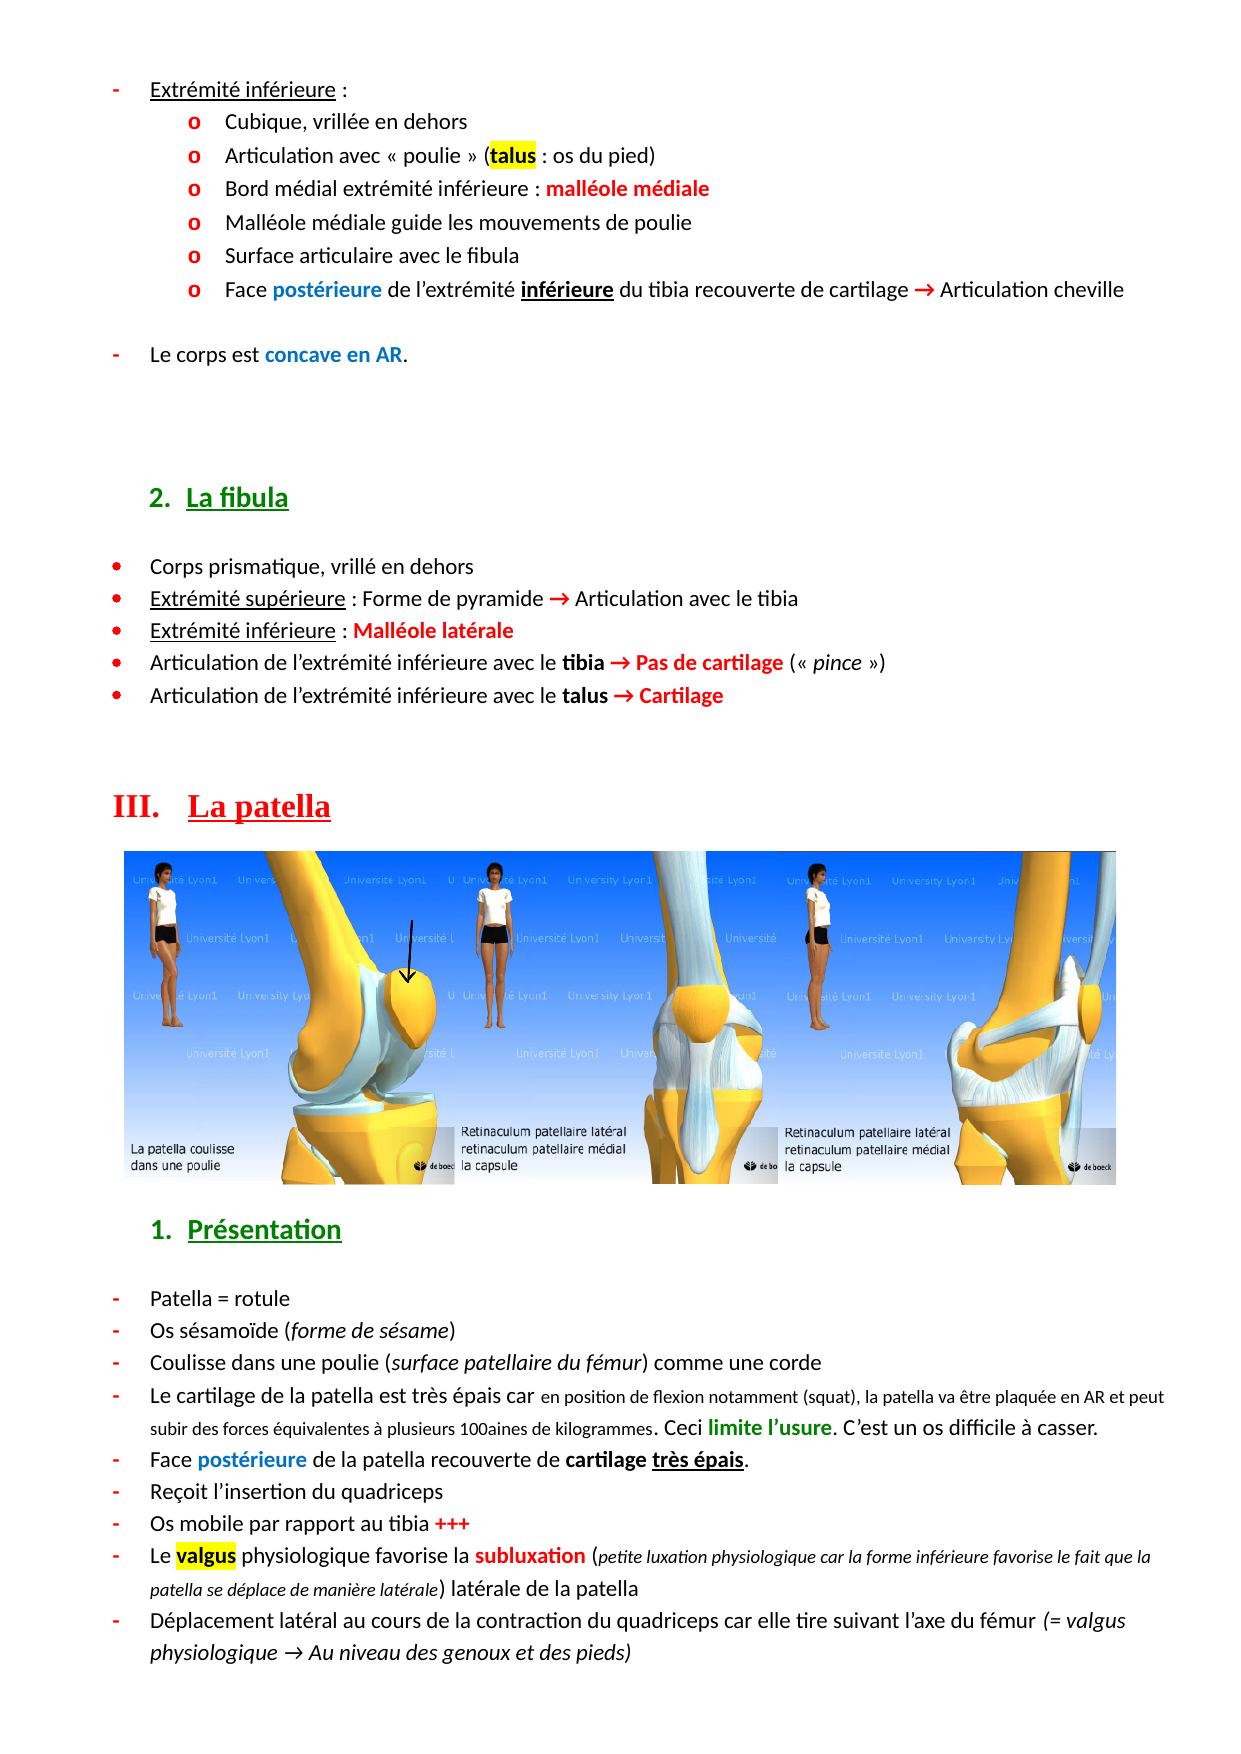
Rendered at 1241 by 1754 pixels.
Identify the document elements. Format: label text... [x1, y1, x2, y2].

list La fibula [149, 479, 1165, 514]
list Reçoit l’insertion du quadriceps [112, 1477, 1165, 1505]
list Le valgus physiologique favorise la subluxation (petite luxation physiologique car la forme inférieure favorise le fait que la patella se déplace de manière latérale) latérale de la patella [112, 1542, 1165, 1602]
list Articulation avec « poulie » (talus : os du pied) [187, 141, 1165, 170]
list Présentation [150, 1211, 1165, 1247]
list Extrémité supérieure : Forme de pyramide → Articulation avec le tibia [112, 584, 1165, 612]
list Face postérieure de la patella recouverte de cartilage très épais. [112, 1445, 1165, 1473]
list Malléole médiale guide les mouvements de poulie [187, 208, 1165, 237]
list Articulation de l’extrémité inférieure avec le tibia → Pas de cartilage (« pince ») [112, 648, 1165, 677]
list Articulation de l’extrémité inférieure avec le talus → Cartilage [112, 681, 1165, 709]
list Bord médial extrémité inférieure : malléole médiale [187, 174, 1165, 203]
list Face postérieure de l’extrémité inférieure du tibia recouverte de cartilage → Articulation cheville [187, 275, 1165, 304]
list Le cartilage de la patella est très épais car en position de flexion notamment (squat), la patella va être plaquée en AR et peut subir des forces équivalentes à plusieurs 100aines de kilogrammes. Ceci limite l’usure. C’est un os difficile à casser. [112, 1381, 1165, 1441]
list Cubique, vrillée en dehors [187, 107, 1165, 136]
list Le corps est concave en AR. [112, 341, 1165, 369]
list Os sésamoïde (forme de sésame) [112, 1316, 1165, 1344]
list Extrémité inférieure : [112, 75, 1165, 103]
list Extrémité inférieure : Malléole latérale [112, 616, 1165, 644]
picture [124, 851, 1117, 1185]
list La patella [112, 787, 1165, 825]
list Patella = rotule [112, 1284, 1165, 1312]
list Coulisse dans une poulie (surface patellaire du fémur) comme une corde [112, 1348, 1165, 1377]
list Os mobile par rapport au tibia +++ [112, 1509, 1165, 1537]
list Corps prismatique, vrillé en dehors [112, 552, 1165, 580]
list Surface articulaire avec le fibula [187, 241, 1165, 271]
list Déplacement latéral au cours de la contraction du quadriceps car elle tire suivant l’axe du fémur (= valgus physiologique → Au niveau des genoux et des pieds) [112, 1606, 1165, 1666]
